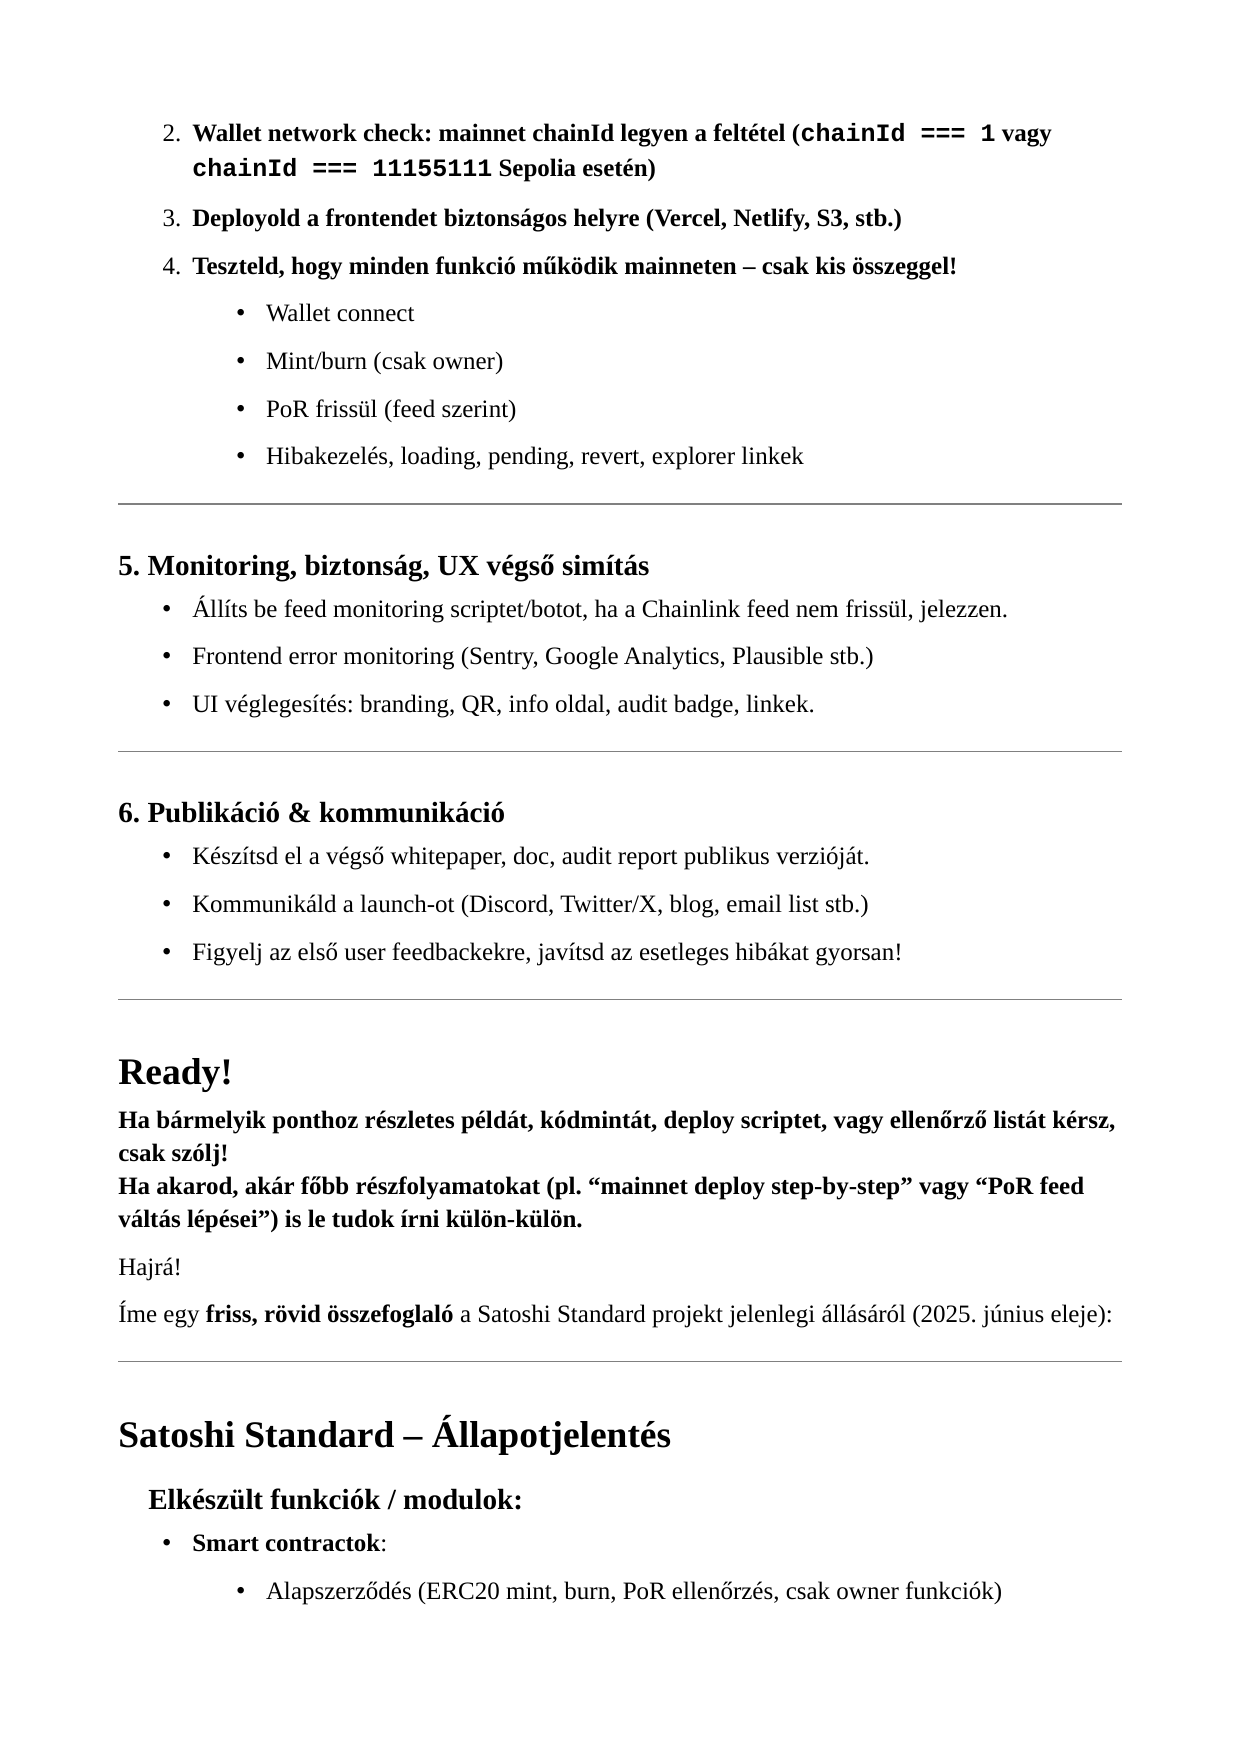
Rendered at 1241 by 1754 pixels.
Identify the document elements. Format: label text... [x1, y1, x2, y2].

list Mint/burn (csak owner) [236, 346, 1122, 375]
text Íme egy friss, rövid összefoglaló a Satoshi Standard projekt jelenlegi állásáról (2025. június eleje): [118, 1299, 1122, 1328]
list Készítsd el a végső whitepaper, doc, audit report publikus verzióját. [162, 841, 1122, 870]
list Teszteld, hogy minden funkció működik mainneten – csak kis összeggel! [162, 251, 1122, 279]
list Wallet connect [236, 298, 1122, 327]
list Wallet network check: mainnet chainId legyen a feltétel (chainId === 1 vagy chainId === 11155111 Sepolia esetén) [162, 118, 1122, 184]
subtitle 6. Publikáció & kommunikáció [118, 795, 1122, 829]
list Kommunikáld a launch-ot (Discord, Twitter/X, blog, email list stb.) [162, 889, 1122, 918]
list Hibakezelés, loading, pending, revert, explorer linkek [236, 441, 1122, 470]
subtitle Ready! 🎉 [118, 1049, 1122, 1092]
subtitle 5. Monitoring, biztonság, UX végső simítás [118, 548, 1122, 581]
list Deployold a frontendet biztonságos helyre (Vercel, Netlify, S3, stb.) [162, 203, 1122, 232]
list Állíts be feed monitoring scriptet/botot, ha a Chainlink feed nem frissül, jelezzen. [162, 594, 1122, 622]
list UI véglegesítés: branding, QR, info oldal, audit badge, linkek. [162, 689, 1122, 718]
list PoR frissül (feed szerint) [236, 394, 1122, 422]
list Frontend error monitoring (Sentry, Google Analytics, Plausible stb.) [162, 641, 1122, 670]
text Ha bármelyik ponthoz részletes példát, kódmintát, deploy scriptet, vagy ellenőrző listát kérsz, csak szólj! Ha akarod, akár főbb részfolyamatokat (pl. “mainnet deploy step-by-step” vagy “PoR feed váltás lépései”) is le tudok írni külön-külön. [118, 1105, 1122, 1233]
text Hajrá! 🚀 [118, 1252, 1122, 1280]
list Smart contractok: [162, 1528, 1122, 1557]
list Figyelj az első user feedbackekre, javítsd az esetleges hibákat gyorsan! [162, 937, 1122, 965]
subtitle ✅ Elkészült funkciók / modulok: [118, 1482, 1122, 1516]
subtitle Satoshi Standard – Állapotjelentés [118, 1412, 1122, 1455]
list Alapszerződés (ERC20 mint, burn, PoR ellenőrzés, csak owner funkciók) [236, 1576, 1122, 1604]
